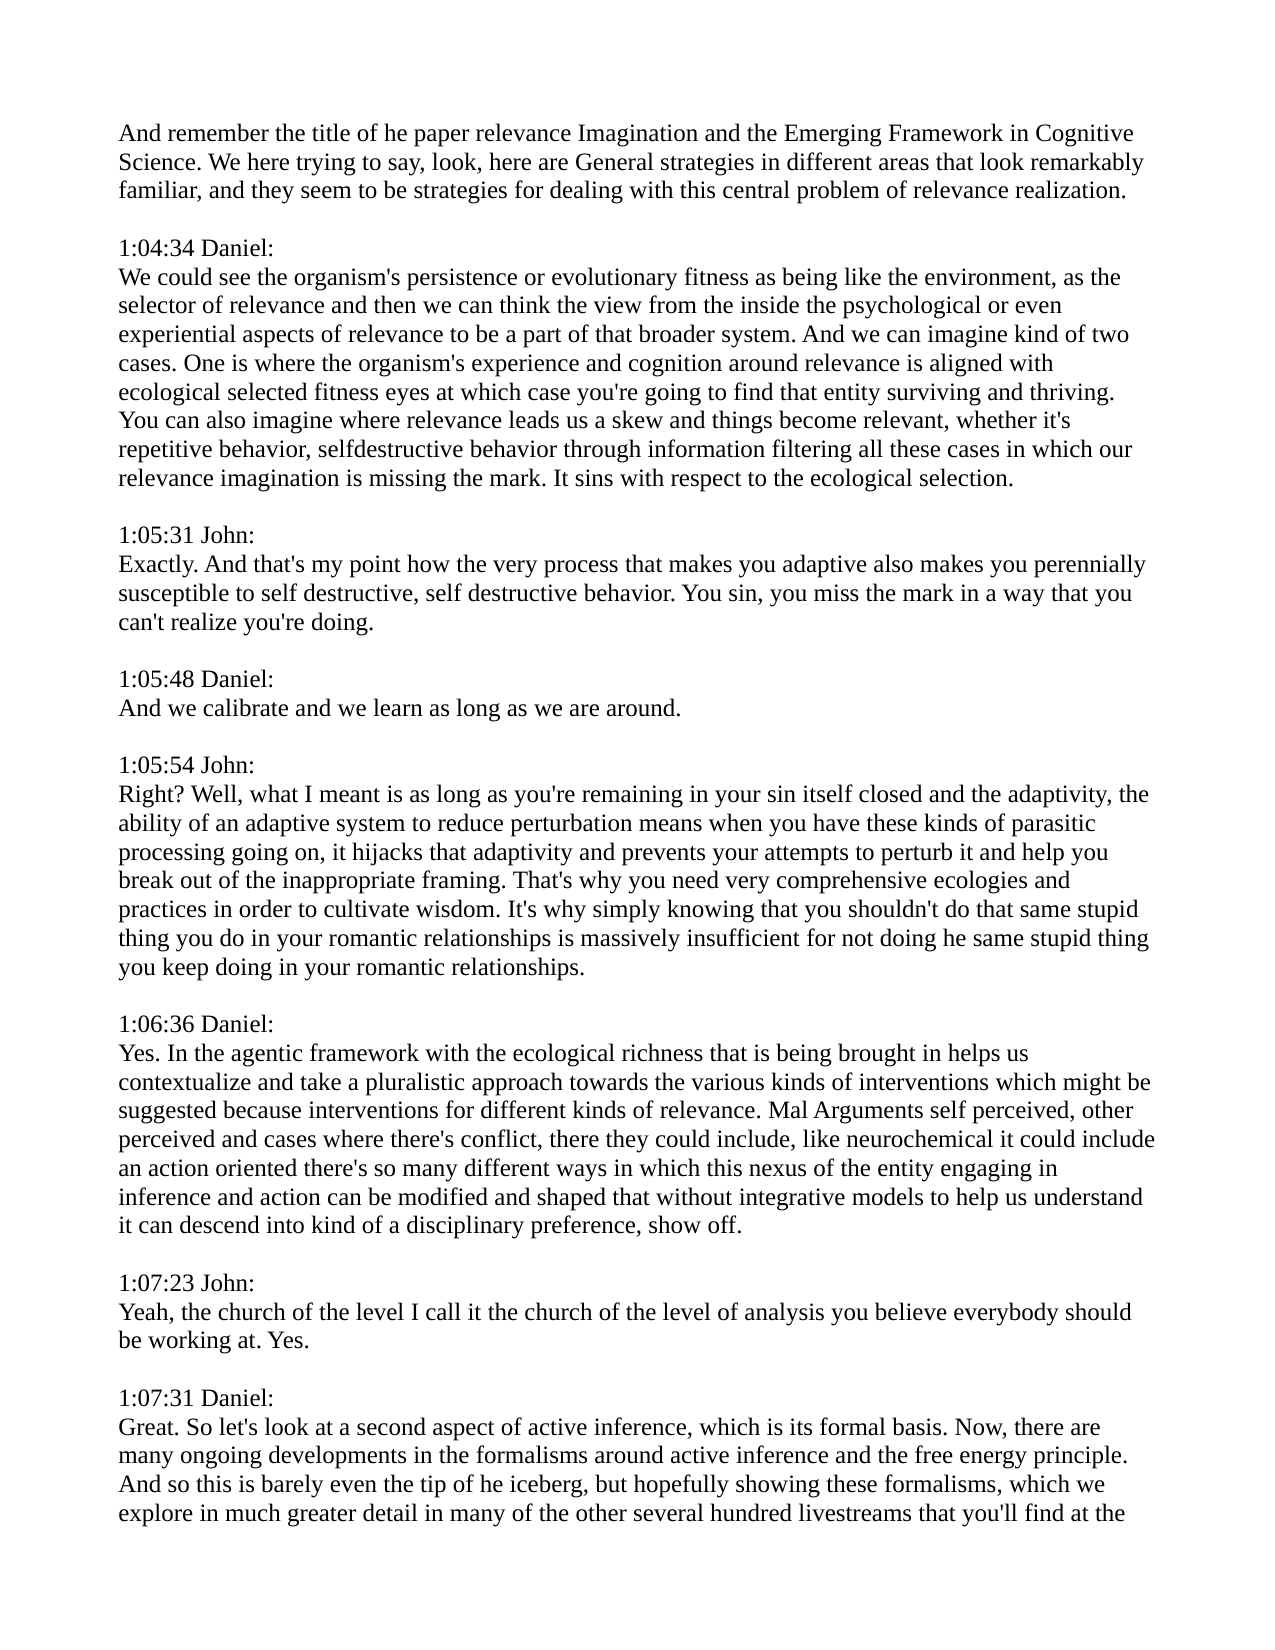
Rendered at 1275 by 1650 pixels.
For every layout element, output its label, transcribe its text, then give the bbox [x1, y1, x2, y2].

text Great. So let's look at a second aspect of active inference, which is its formal basis. Now, there are many ongoing developments in the formalisms around active inference and the free energy principle. And so this is barely even the tip of he iceberg, but hopefully showing these formalisms, which we explore in much greater detail in many of the other several hundred livestreams that you'll find at the [118, 1412, 1157, 1527]
text 1:05:48 Daniel: [118, 664, 1157, 693]
text 1:06:36 Daniel: [118, 1009, 1157, 1038]
text 1:07:23 John: [118, 1268, 1157, 1297]
text 1:05:54 John: [118, 751, 1157, 779]
text 1:07:31 Daniel: [118, 1383, 1157, 1412]
text You can also imagine where relevance leads us a skew and things become relevant, whether it's repetitive behavior, selfdestructive behavior through information filtering all these cases in which our relevance imagination is missing the mark. It sins with respect to the ecological selection. [118, 406, 1157, 492]
text 1:05:31 John: [118, 521, 1157, 549]
text Yeah, the church of the level I call it the church of the level of analysis you believe everybody should be working at. Yes. [118, 1297, 1157, 1354]
text Right? Well, what I meant is as long as you're remaining in your sin itself closed and the adaptivity, the ability of an adaptive system to reduce perturbation means when you have these kinds of parasitic processing going on, it hijacks that adaptivity and prevents your attempts to perturb it and help you break out of the inappropriate framing. That's why you need very comprehensive ecologies and practices in order to cultivate wisdom. It's why simply knowing that you shouldn't do that same stupid thing you do in your romantic relationships is massively insufficient for not doing he same stupid thing you keep doing in your romantic relationships. [118, 779, 1157, 981]
text Exactly. And that's my point how the very process that makes you adaptive also makes you perennially susceptible to self destructive, self destructive behavior. You sin, you miss the mark in a way that you can't realize you're doing. [118, 549, 1157, 636]
text And remember the title of he paper relevance Imagination and the Emerging Framework in Cognitive Science. We here trying to say, look, here are General strategies in different areas that look remarkably familiar, and they seem to be strategies for dealing with this central problem of relevance realization. [118, 118, 1157, 204]
text We could see the organism's persistence or evolutionary fitness as being like the environment, as the selector of relevance and then we can think the view from the inside the psychological or even experiential aspects of relevance to be a part of that broader system. And we can imagine kind of two cases. One is where the organism's experience and cognition around relevance is aligned with ecological selected fitness eyes at which case you're going to find that entity surviving and thriving. [118, 262, 1157, 406]
text And we calibrate and we learn as long as we are around. [118, 693, 1157, 722]
text Yes. In the agentic framework with the ecological richness that is being brought in helps us contextualize and take a pluralistic approach towards the various kinds of interventions which might be suggested because interventions for different kinds of relevance. Mal Arguments self perceived, other perceived and cases where there's conflict, there they could include, like neurochemical it could include an action oriented there's so many different ways in which this nexus of the entity engaging in inference and action can be modified and shaped that without integrative models to help us understand it can descend into kind of a disciplinary preference, show off. [118, 1038, 1157, 1239]
text 1:04:34 Daniel: [118, 233, 1157, 262]
